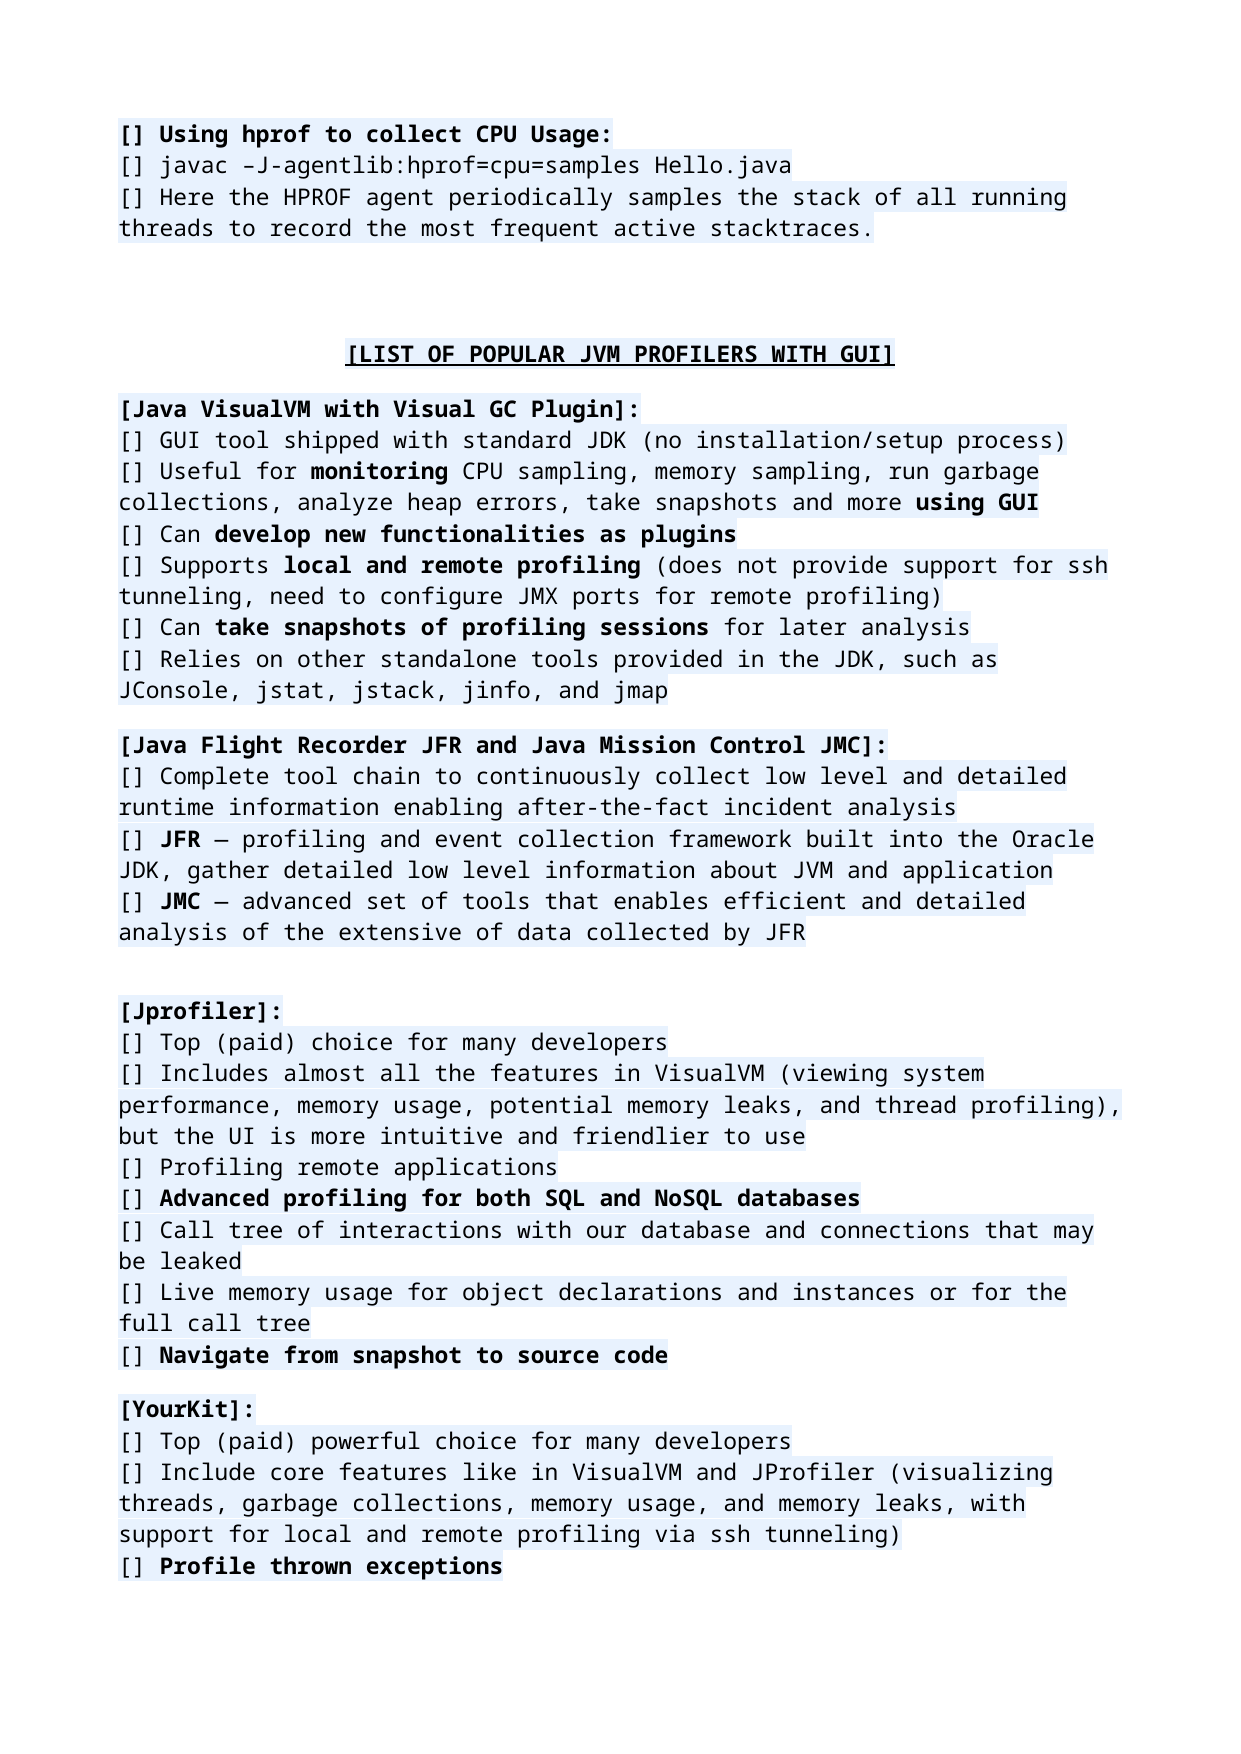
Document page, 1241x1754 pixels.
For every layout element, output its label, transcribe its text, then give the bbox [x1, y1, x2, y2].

text [] Supports local and remote profiling (does not provide support for ssh tunneling, need to configure JMX ports for remote profiling) [118, 549, 1122, 611]
text [] Navigate from snapshot to source code [118, 1338, 1122, 1370]
text [] JMC — advanced set of tools that enables efficient and detailed analysis of the extensive of data collected by JFR [118, 885, 1122, 947]
text [] javac –J-agentlib:hprof=cpu=samples Hello.java [118, 149, 1122, 181]
text [] Call tree of interactions with our database and connections that may be leaked [118, 1213, 1122, 1276]
text [] Can develop new functionalities as plugins [118, 518, 1122, 549]
text [] Profile thrown exceptions [118, 1550, 1122, 1581]
text [] Here the HPROF agent periodically samples the stack of all running threads to record the most frequent active stacktraces. [118, 181, 1122, 243]
text [] Can take snapshots of profiling sessions for later analysis [118, 611, 1122, 643]
text [] Using hprof to collect CPU Usage: [118, 118, 1122, 149]
text [YourKit]: [118, 1393, 1122, 1425]
text [] Relies on other standalone tools provided in the JDK, such as JConsole, jstat, jstack, jinfo, and jmap [118, 643, 1122, 705]
text [] Advanced profiling for both SQL and NoSQL databases [118, 1182, 1122, 1213]
text [] Useful for monitoring CPU sampling, memory sampling, run garbage collections, analyze heap errors, take snapshots and more using GUI [118, 455, 1122, 518]
text [] JFR — profiling and event collection framework built into the Oracle JDK, gather detailed low level information about JVM and application [118, 822, 1122, 885]
text [] Includes almost all the features in VisualVM (viewing system performance, memory usage, potential memory leaks, and thread profiling), but the UI is more intuitive and friendlier to use [118, 1057, 1122, 1151]
text [Java Flight Recorder JFR and Java Mission Control JMC]: [118, 729, 1122, 760]
text [] Live memory usage for object declarations and instances or for the full call tree [118, 1276, 1122, 1338]
text [] GUI tool shipped with standard JDK (no installation/setup process) [118, 424, 1122, 455]
text [] Include core features like in VisualVM and JProfiler (visualizing threads, garbage collections, memory usage, and memory leaks, with support for local and remote profiling via ssh tunneling) [118, 1456, 1122, 1550]
text [] Profiling remote applications [118, 1151, 1122, 1182]
text [LIST OF POPULAR JVM PROFILERS WITH GUI] [118, 338, 1122, 369]
text [Jprofiler]: [118, 995, 1122, 1026]
text [] Complete tool chain to continuously collect low level and detailed runtime information enabling after-the-fact incident analysis [118, 760, 1122, 822]
text [] Top (paid) powerful choice for many developers [118, 1425, 1122, 1456]
text [] Top (paid) choice for many developers [118, 1026, 1122, 1057]
text [Java VisualVM with Visual GC Plugin]: [118, 393, 1122, 424]
